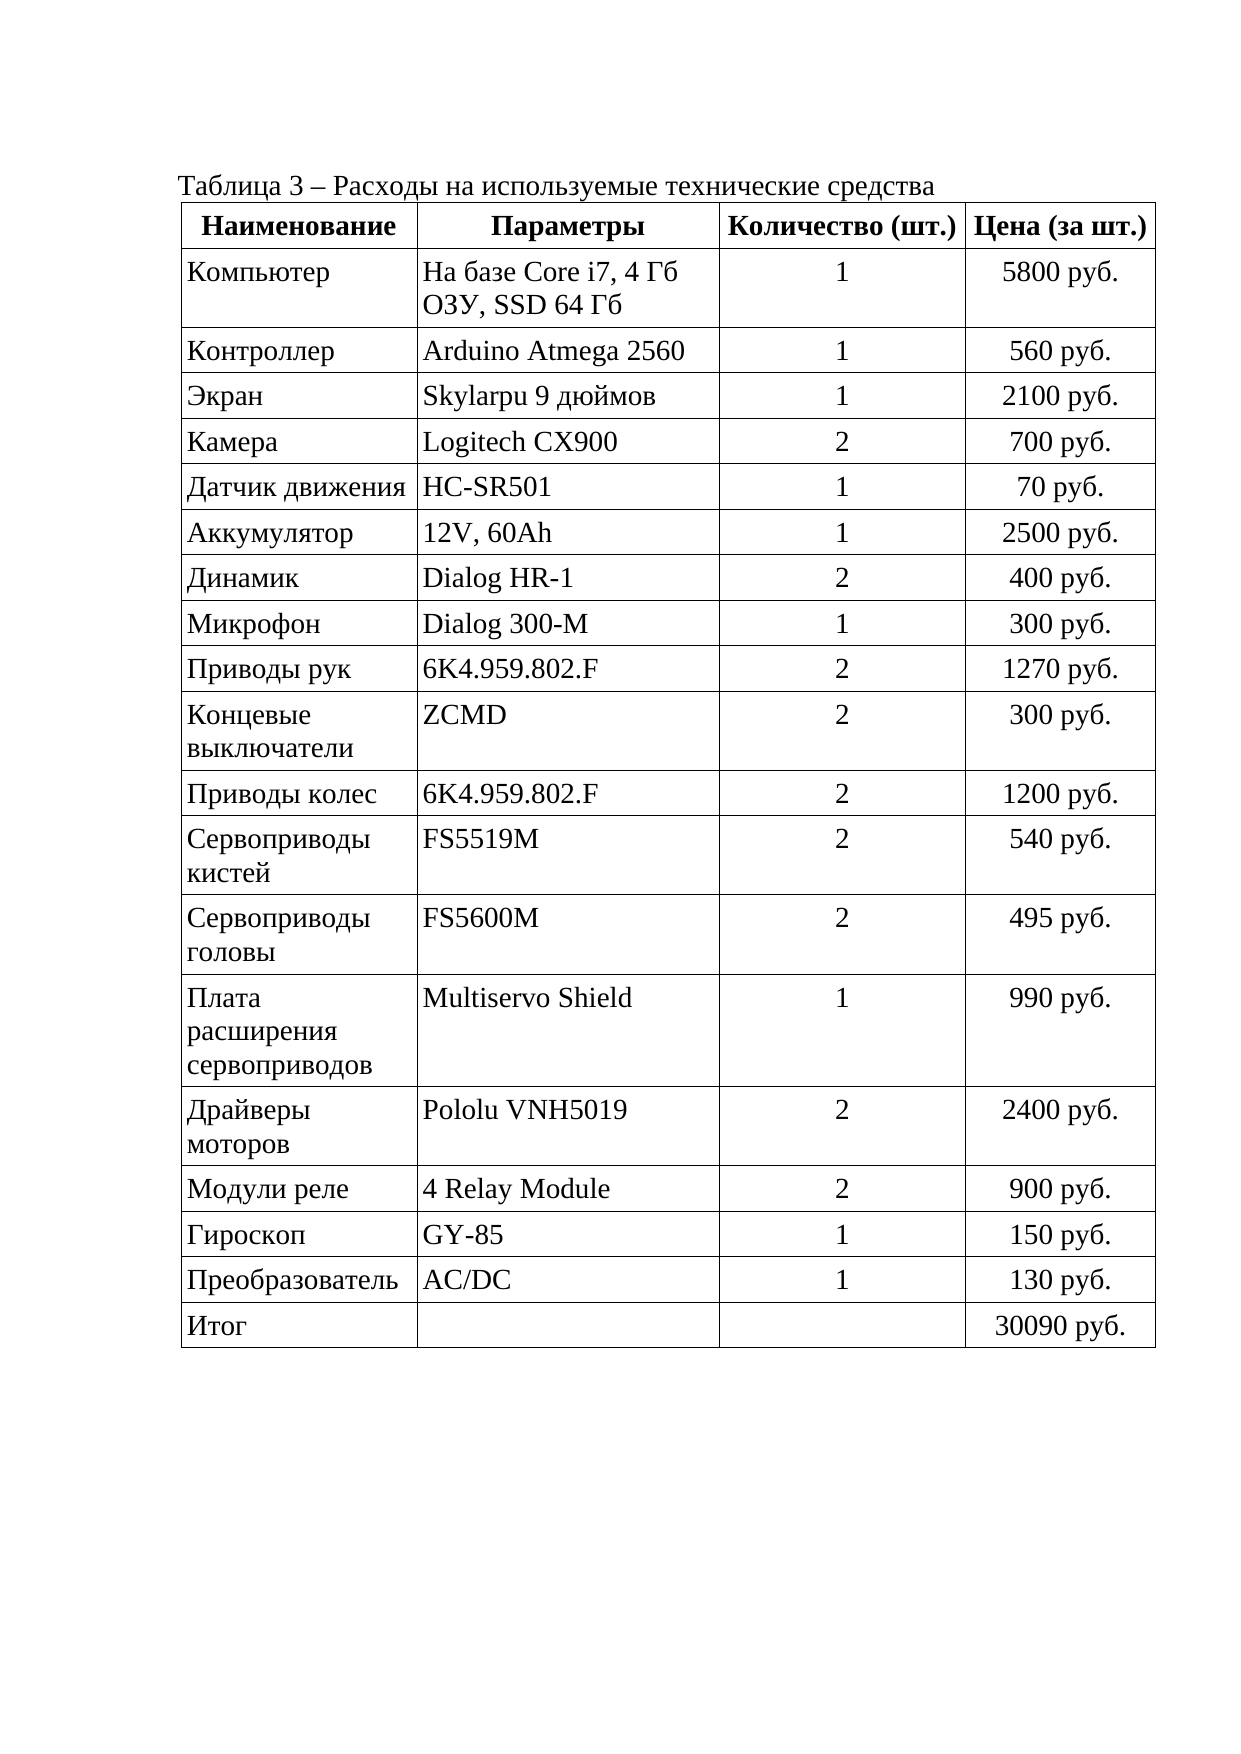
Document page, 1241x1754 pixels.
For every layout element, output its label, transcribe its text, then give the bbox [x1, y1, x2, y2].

table_cell Экран [182, 373, 417, 418]
table_cell Skylarpu 9 дюймов [418, 373, 719, 418]
table_cell FS5600M [418, 895, 719, 973]
table_cell 1 [720, 975, 965, 1086]
table_cell 400 pуб. [966, 555, 1155, 600]
table_cell [720, 1303, 965, 1347]
table_cell 1 [720, 249, 965, 327]
table_cell 495 pуб. [966, 895, 1155, 973]
table_cell HC-SR501 [418, 464, 719, 509]
table_cell 70 руб. [966, 464, 1155, 509]
table_cell 4 Relay Module [418, 1166, 719, 1211]
text Таблица 3 – Расходы на используемые технические средства [177, 168, 1152, 202]
table_cell 1 [720, 1257, 965, 1302]
table_cell Преобразователь [182, 1257, 417, 1302]
table_cell 300 руб. [966, 692, 1155, 770]
table_cell 2 [720, 692, 965, 770]
table_cell 30090 руб. [966, 1303, 1155, 1347]
table_cell 130 руб. [966, 1257, 1155, 1302]
table_cell 6K4.959.802.F [418, 646, 719, 691]
table_cell Приводы колес [182, 771, 417, 815]
table_header Количество (шт.) [720, 203, 965, 247]
table_cell Камера [182, 419, 417, 463]
table_cell 2500 руб. [966, 510, 1155, 554]
table_cell Драйверы моторов [182, 1087, 417, 1165]
table_cell 12V, 60Ah [418, 510, 719, 554]
table_cell 1 [720, 328, 965, 372]
table_header Цена (за шт.) [966, 203, 1155, 247]
table_cell 2100 pуб. [966, 373, 1155, 418]
table_cell Плата расширения сервоприводов [182, 975, 417, 1086]
table_cell 1 [720, 1212, 965, 1256]
table_cell Сервоприводы головы [182, 895, 417, 973]
table_cell GY-85 [418, 1212, 719, 1256]
table_cell Микрофон [182, 601, 417, 645]
table_cell Датчик движения [182, 464, 417, 509]
table_cell 1270 pуб. [966, 646, 1155, 691]
table_cell 1200 pуб. [966, 771, 1155, 815]
table_cell 990 руб. [966, 975, 1155, 1086]
table_header Параметры [418, 203, 719, 247]
table_cell Динамик [182, 555, 417, 600]
table_cell Pololu VNH5019 [418, 1087, 719, 1165]
table_cell Итог [182, 1303, 417, 1347]
table_cell AC/DC [418, 1257, 719, 1302]
table_cell На базе Сore i7, 4 Гб ОЗУ, SSD 64 Гб [418, 249, 719, 327]
table_cell 2 [720, 555, 965, 600]
table_cell 5800 pуб. [966, 249, 1155, 327]
table_cell FS5519M [418, 816, 719, 894]
table_cell 6K4.959.802.F [418, 771, 719, 815]
table_cell Гироскоп [182, 1212, 417, 1256]
table_cell 2 [720, 895, 965, 973]
table_cell 1 [720, 464, 965, 509]
table_cell Аккумулятор [182, 510, 417, 554]
table_cell 2 [720, 419, 965, 463]
table_cell 900 руб. [966, 1166, 1155, 1211]
table_cell 540 pуб. [966, 816, 1155, 894]
table_cell 1 [720, 373, 965, 418]
table_cell 2 [720, 816, 965, 894]
table_cell ZCMD [418, 692, 719, 770]
table_cell 2 [720, 646, 965, 691]
table_cell Компьютер [182, 249, 417, 327]
table_cell Приводы рук [182, 646, 417, 691]
table_cell 150 руб. [966, 1212, 1155, 1256]
table_cell 2400 руб. [966, 1087, 1155, 1165]
table_cell 2 [720, 1087, 965, 1165]
table_cell Arduino Atmega 2560 [418, 328, 719, 372]
table_cell Контроллер [182, 328, 417, 372]
table_cell 1 [720, 510, 965, 554]
table_header Наименование [182, 203, 417, 247]
table_cell 560 pуб. [966, 328, 1155, 372]
table_cell Модули реле [182, 1166, 417, 1211]
table_cell 1 [720, 601, 965, 645]
table_cell 2 [720, 1166, 965, 1211]
table_cell Dialog 300-M [418, 601, 719, 645]
table_cell Multiservo Shield [418, 975, 719, 1086]
table_cell Dialog HR-1 [418, 555, 719, 600]
table_cell 300 руб. [966, 601, 1155, 645]
table_cell Logitech CX900 [418, 419, 719, 463]
table_cell 2 [720, 771, 965, 815]
table_cell [418, 1303, 719, 1347]
table_cell Сервоприводы кистей [182, 816, 417, 894]
table_cell 700 руб. [966, 419, 1155, 463]
table_cell Концевые выключатели [182, 692, 417, 770]
